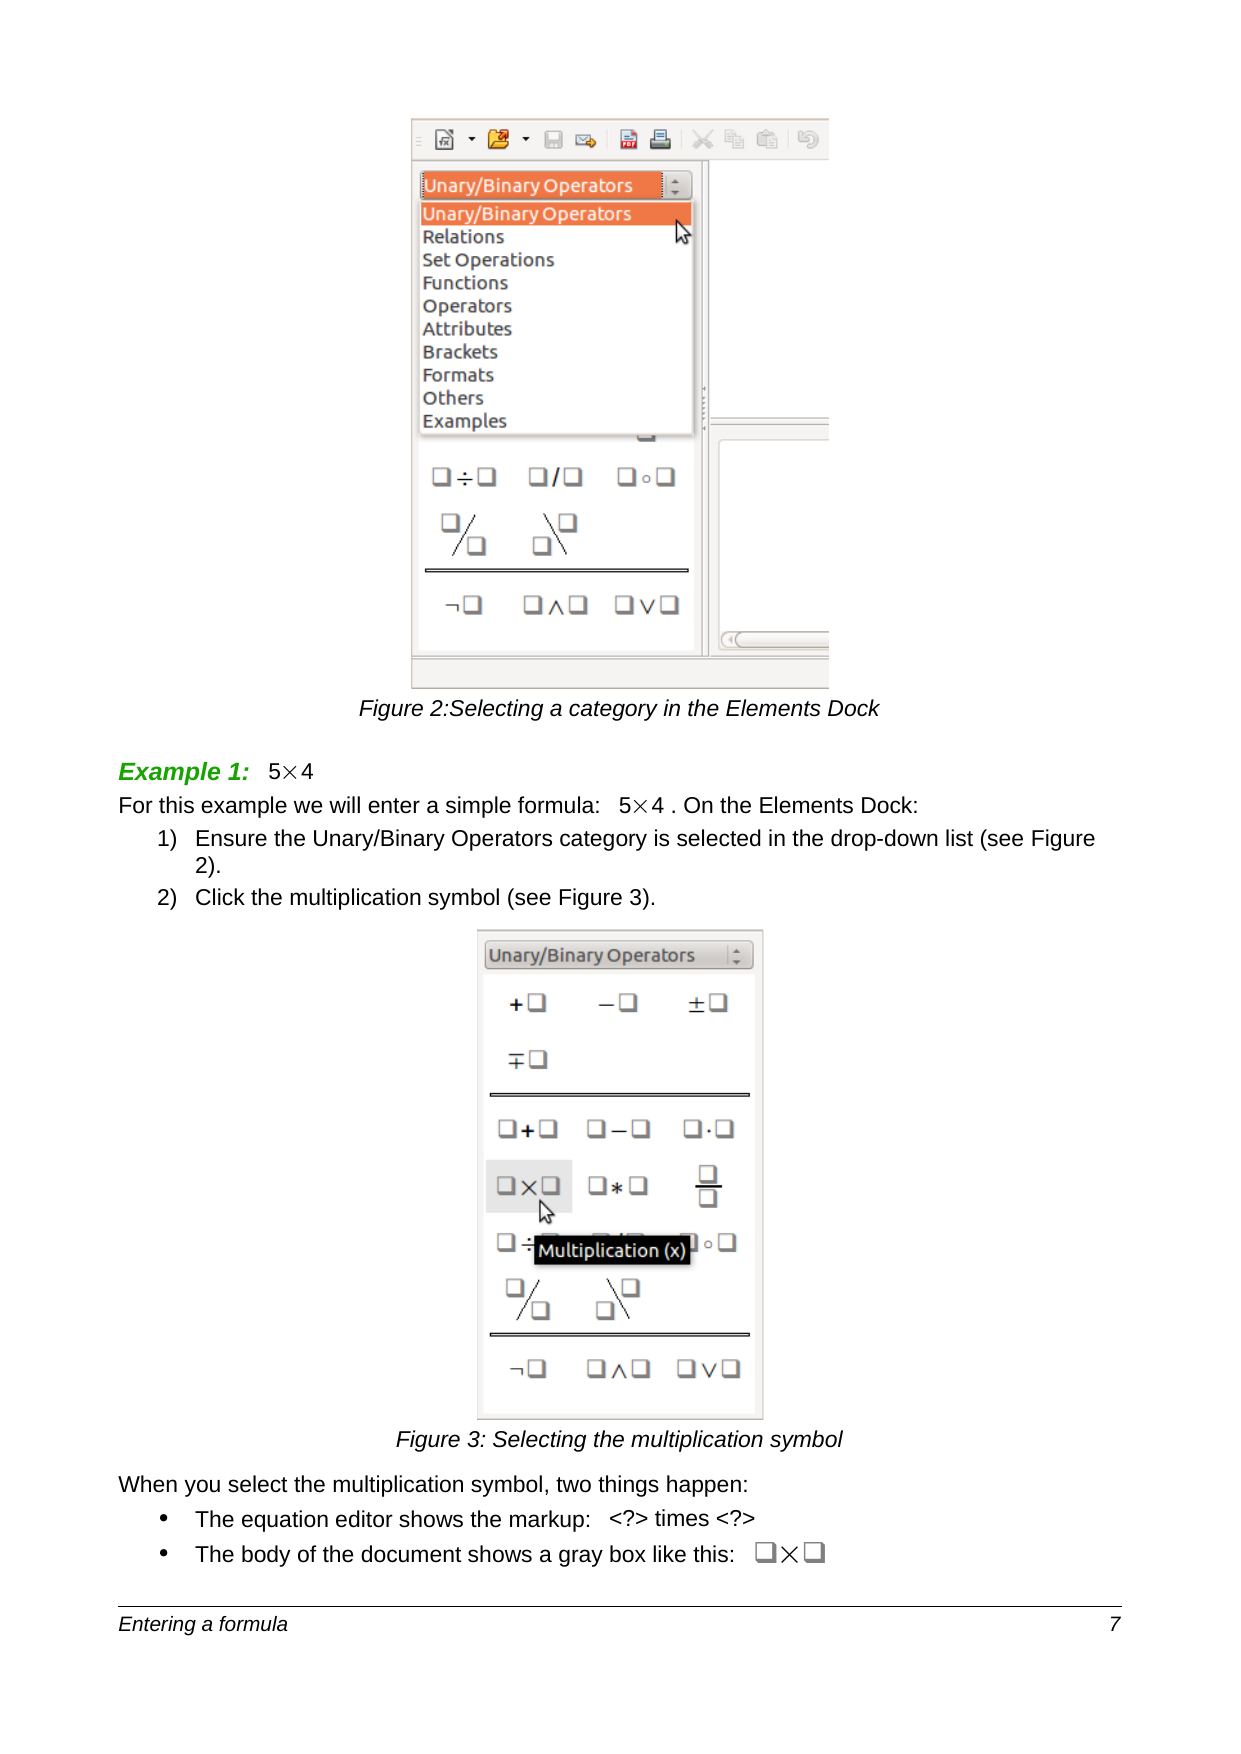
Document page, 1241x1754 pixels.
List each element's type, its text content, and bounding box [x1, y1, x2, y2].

text Figure 2:Selecting a category in the Elements Dock [341, 695, 899, 721]
list Ensure the Unary/Binary Operators category is selected in the drop-down list (see Figure 2). [177, 825, 1122, 878]
subtitle Example 1: [118, 757, 1122, 786]
list Click the multiplication symbol (see Figure 3). [177, 884, 1122, 911]
list The equation editor shows the markup: [156, 1504, 1122, 1533]
list The body of the document shows a gray box like this: [156, 1539, 1122, 1568]
picture [411, 118, 829, 689]
list For this example we will enter a simple formula:. On the Elements Dock: [118, 792, 1122, 819]
text Figure 3: Selecting the multiplication symbol [373, 1426, 867, 1453]
list When you select the multiplication symbol, two things happen: [118, 1471, 1122, 1497]
picture [477, 929, 764, 1420]
